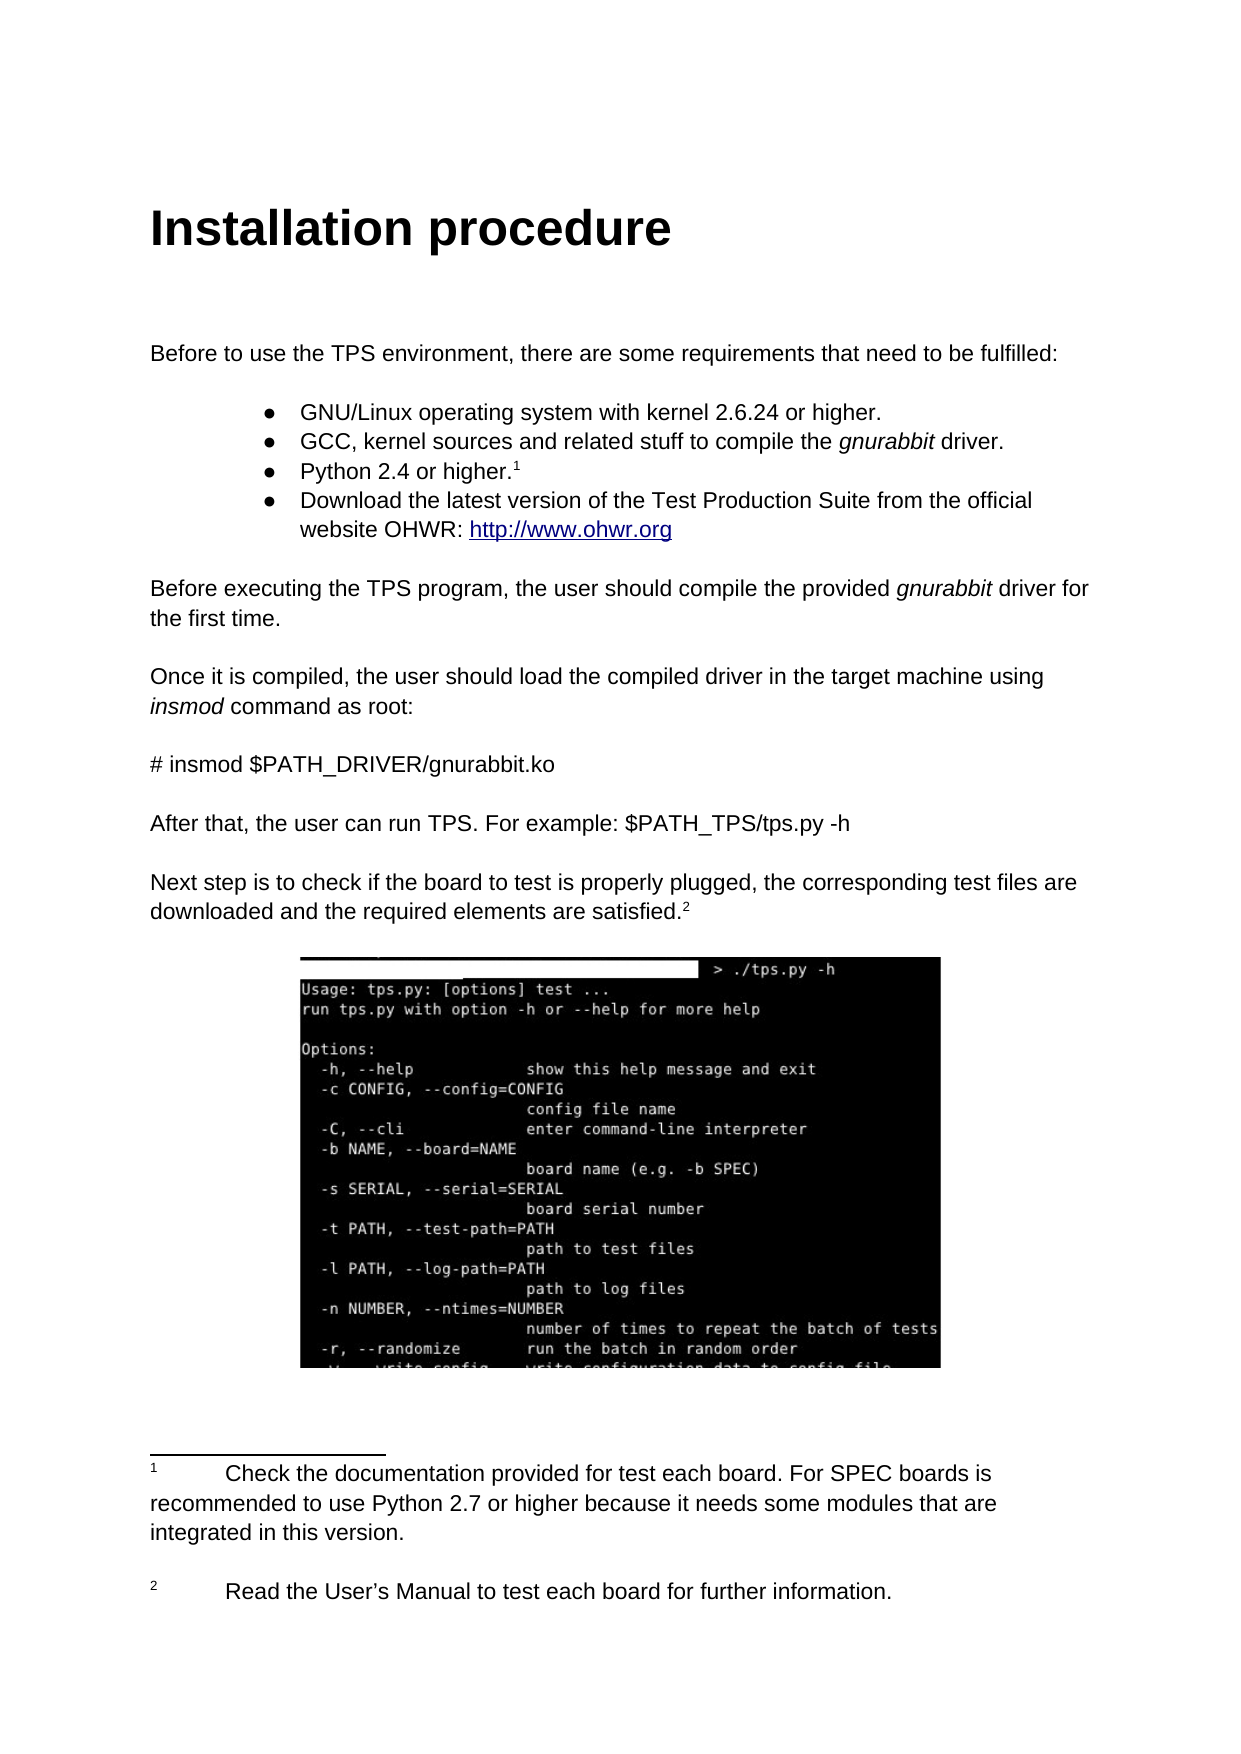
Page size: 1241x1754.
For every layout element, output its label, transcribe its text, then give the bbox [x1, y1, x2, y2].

text After that, the user can run TPS. For example: $PATH_TPS/tps.py -h [150, 811, 1090, 836]
text Next step is to check if the board to test is properly plugged, the corresponding test files are downloaded and the required elements are satisfied. [150, 869, 1090, 924]
list Check the documentation provided for test each board. For SPEC boards is recommended to use Python 2.7 or higher because it needs some modules that are integrated in this version. [150, 1461, 1090, 1545]
text # insmod $PATH_DRIVER/gnurabbit.ko [150, 752, 1090, 778]
picture [298, 957, 942, 1368]
list Python 2.4 or higher. [262, 458, 1090, 484]
subtitle Installation procedure [150, 200, 1090, 256]
list Download the latest version of the Test Production Suite from the official website OHWR: http://www.ohwr.org [262, 488, 1090, 543]
text Read the User’s Manual to test each board for further information. [150, 1578, 1090, 1604]
list GNU/Linux operating system with kernel 2.6.24 or higher. [262, 399, 1090, 425]
text Before executing the TPS program, the user should compile the provided gnurabbit driver for the first time. [150, 576, 1090, 631]
text Before to use the TPS environment, there are some requirements that need to be fulfilled: [150, 341, 1090, 366]
text Once it is compiled, the user should load the compiled driver in the target machine using insmod command as root: [150, 664, 1090, 719]
list GCC, kernel sources and related stuff to compile the gnurabbit driver. [262, 429, 1090, 454]
